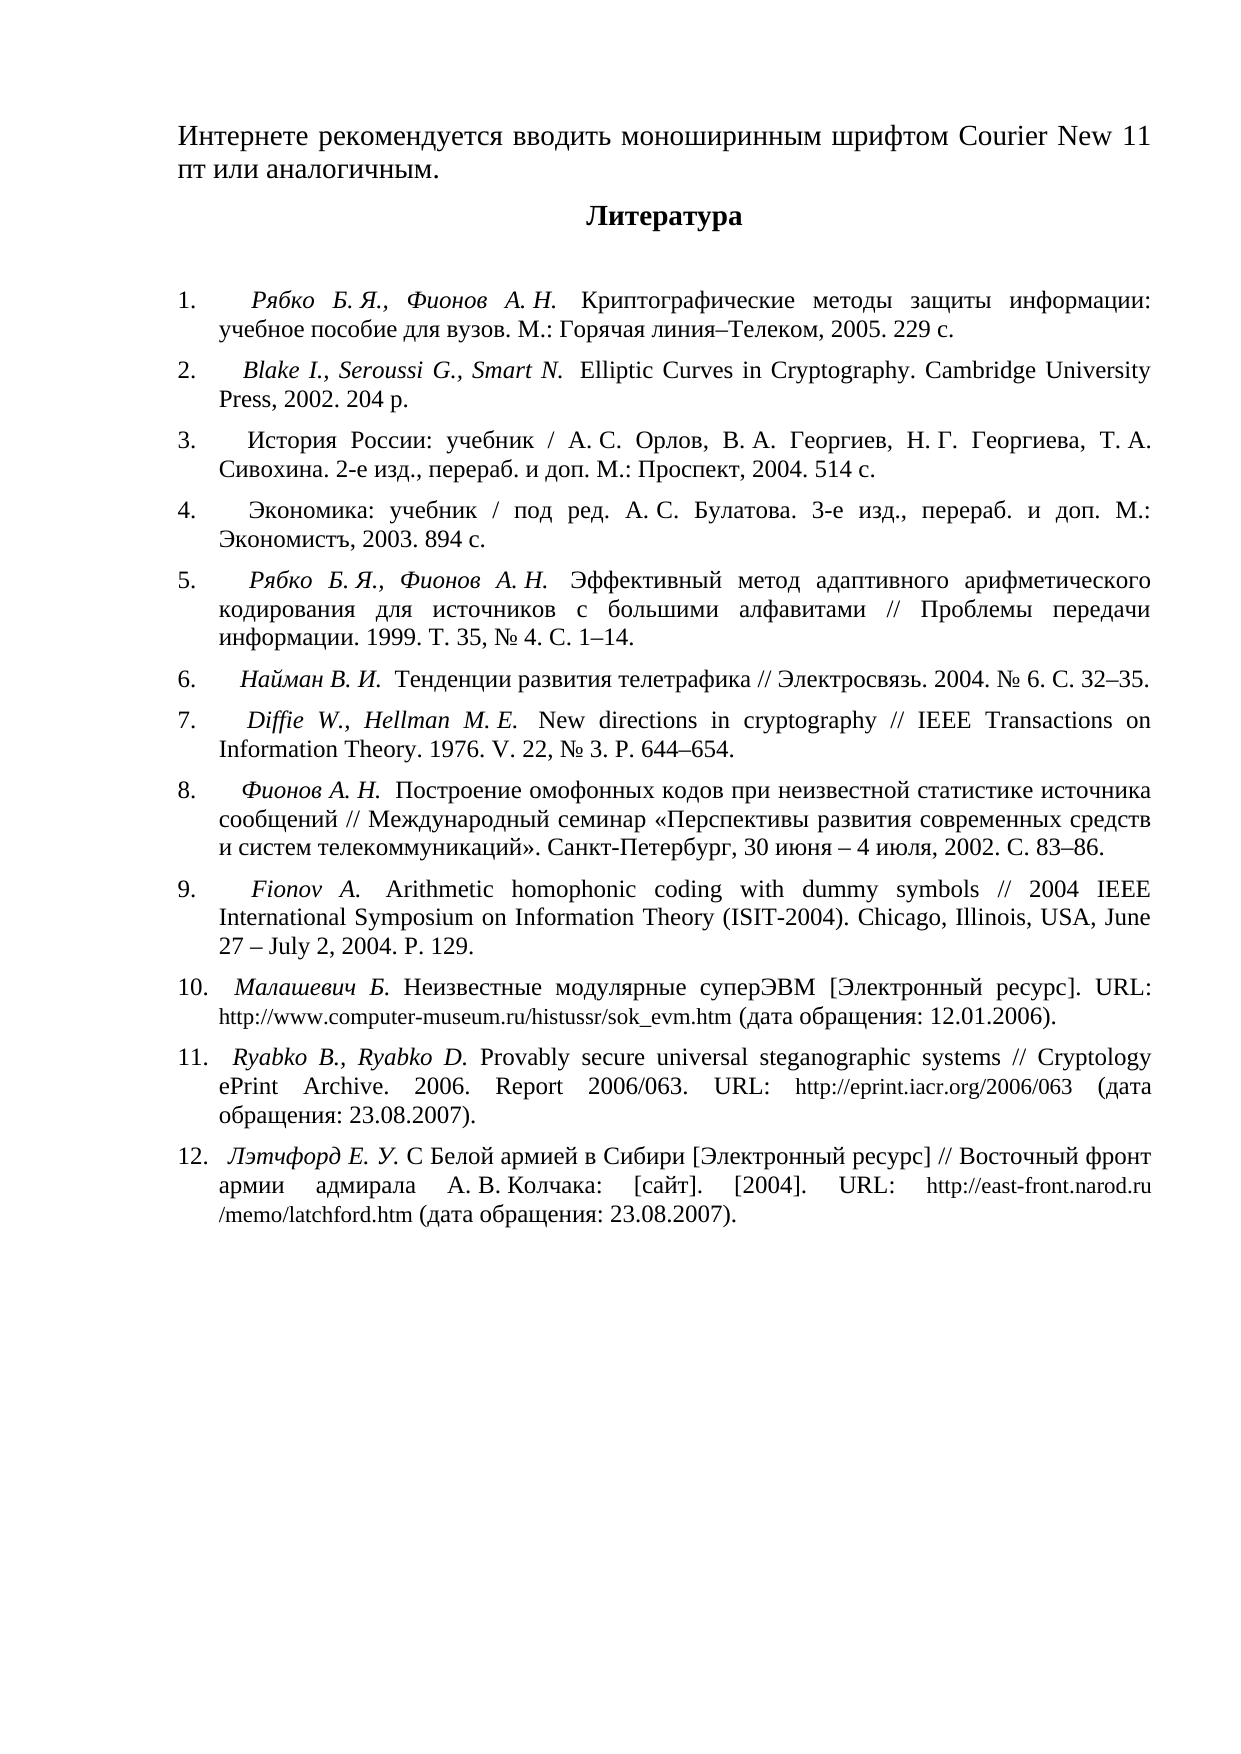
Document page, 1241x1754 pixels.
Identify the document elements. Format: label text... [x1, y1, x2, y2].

text 10. Малашевич Б. Неизвестные модулярные суперЭВМ [Электронный ресурс]. URL: http://www.computer-museum.ru/histussr/sok_evm.htm (дата обращения: 12.01.2006). [177, 972, 1152, 1030]
text 2. Blake I., Seroussi G., Smart N. Elliptic Curves in Cryptography. Cambridge University Press, 2002. 204 p. [177, 355, 1152, 412]
text 8. Фионов А. Н. Построение омофонных кодов при неизвестной статистике источника сообщений // Международный семинар «Перспективы развития современных средств и систем телекоммуникаций». Санкт-Петербург, 30 июня – 4 июля, 2002. С. 83–86. [177, 775, 1152, 861]
text 12. Лэтчфорд Е. У. С Белой армией в Сибири [Электронный ресурс] // Восточный фронт армии адмирала А. В. Колчака: [сайт]. [2004]. URL: http://east-front.narod.ru /memo/latchford.htm (дата обращения: 23.08.2007). [177, 1141, 1152, 1227]
text Литература [177, 198, 1152, 231]
text 3. История России: учебник / А. С. Орлов, В. А. Георгиев, Н. Г. Георгиева, Т. А. Сивохина. 2-е изд., перераб. и доп. М.: Проспект, 2004. 514 с. [177, 425, 1152, 482]
text Интернете рекомендуется вводить моноширинным шрифтом Courier New 11 пт или аналогичным. [177, 118, 1152, 185]
text 6. Найман В. И. Тенденции развития телетрафика // Электросвязь. 2004. № 6. С. 32–35. [177, 664, 1152, 692]
text 7. Diffie W., Hellman M. E. New directions in cryptography // IEEE Transactions on Information Theory. 1976. V. 22, № 3. P. 644–654. [177, 705, 1152, 762]
text 9. Fionov A. Arithmetic homophonic coding with dummy symbols // 2004 IEEE International Symposium on Information Theory (ISIT-2004). Chicago, Illinois, USA, June 27 – July 2, 2004. P. 129. [177, 874, 1152, 960]
text 11. Ryabko B., Ryabko D. Provably secure universal steganographic systems // Cryptology ePrint Archive. 2006. Report 2006/063. URL: http://eprint.iacr.org/2006/063 (дата обращения: 23.08.2007). [177, 1042, 1152, 1129]
text 1. Рябко Б. Я., Фионов А. Н. Криптографические методы защиты информации: учебное пособие для вузов. М.: Горячая линия–Телеком, 2005. 229 с. [177, 285, 1152, 342]
text 5. Рябко Б. Я., Фионов А. Н. Эффективный метод адаптивного арифметического кодирования для источников с большими алфавитами // Проблемы передачи информации. 1999. Т. 35, № 4. С. 1–14. [177, 565, 1152, 651]
text 4. Экономика: учебник / под ред. А. С. Булатова. 3-е изд., перераб. и доп. М.: Экономистъ, 2003. 894 с. [177, 495, 1152, 552]
